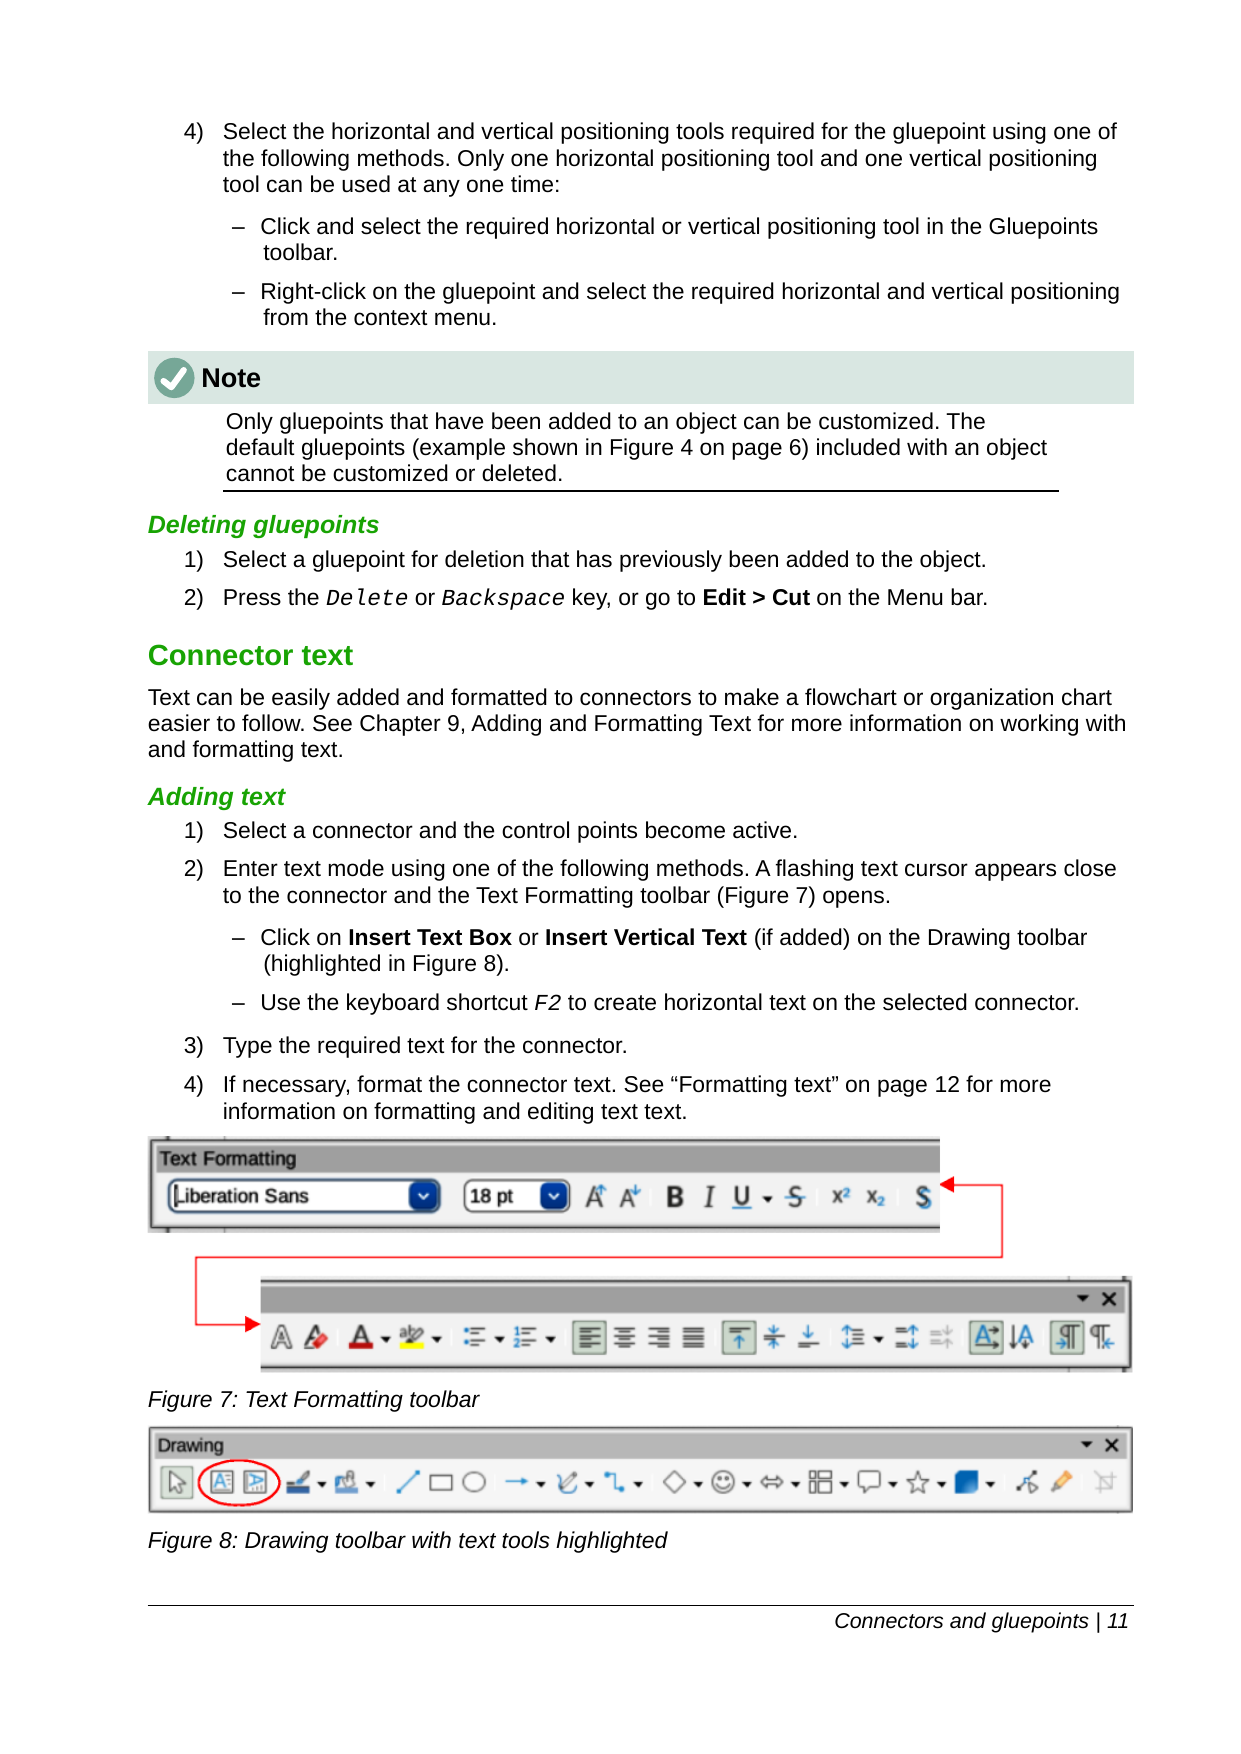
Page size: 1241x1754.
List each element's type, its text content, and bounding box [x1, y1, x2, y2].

list Use the keyboard shortcut F2 to create horizontal text on the selected connector. [229, 986, 1134, 1020]
list Select the horizontal and vertical positioning tools required for the gluepoint using one of the following methods. Only one horizontal positioning tool and one vertical positioning tool can be used at any one time: [204, 118, 1134, 197]
list If necessary, format the connector text. See “Formatting text” on page 12 for more information on formatting and editing text text. [204, 1071, 1134, 1124]
text Figure 8: Drawing toolbar with text tools highlighted [148, 1527, 1134, 1553]
list Right-click on the gluepoint and select the required horizontal and vertical positioning from the context menu. [229, 275, 1134, 333]
text Only gluepoints that have been added to an object can be customized. The default gluepoints (example shown in Figure 4 on page 6) included with an object cannot be customized or deleted. [223, 404, 1059, 490]
picture [147, 1136, 1134, 1374]
picture [147, 1425, 1134, 1515]
text Figure 7: Text Formatting toolbar [148, 1386, 1134, 1413]
list Select a connector and the control points become active. [204, 817, 1134, 843]
list Click and select the required horizontal or vertical positioning tool in the Gluepoints toolbar. [229, 210, 1134, 265]
list Select a gluepoint for deletion that has previously been added to the object. [204, 546, 1134, 572]
subtitle Deleting gluepoints [148, 511, 1134, 539]
text Text can be easily added and formatted to connectors to make a flowchart or organization chart easier to follow. See Chapter 9, Adding and Formatting Text for more information on working with and formatting text. [148, 684, 1134, 763]
list Enter text mode using one of the following methods. A flashing text cursor appears close to the connector and the Text Formatting toolbar (Figure 7) opens. [204, 855, 1134, 908]
list Type the required text for the connector. [204, 1032, 1134, 1059]
list Click on Insert Text Box or Insert Vertical Text (if added) on the Drawing toolbar (highlighted in Figure 8). [229, 921, 1134, 976]
list Press the Delete or Backspace key, or go to Edit > Cut on the Menu bar. [204, 584, 1134, 613]
subtitle Connector text [148, 638, 1134, 671]
subtitle Note [148, 351, 1134, 404]
subtitle Adding text [148, 782, 1134, 810]
